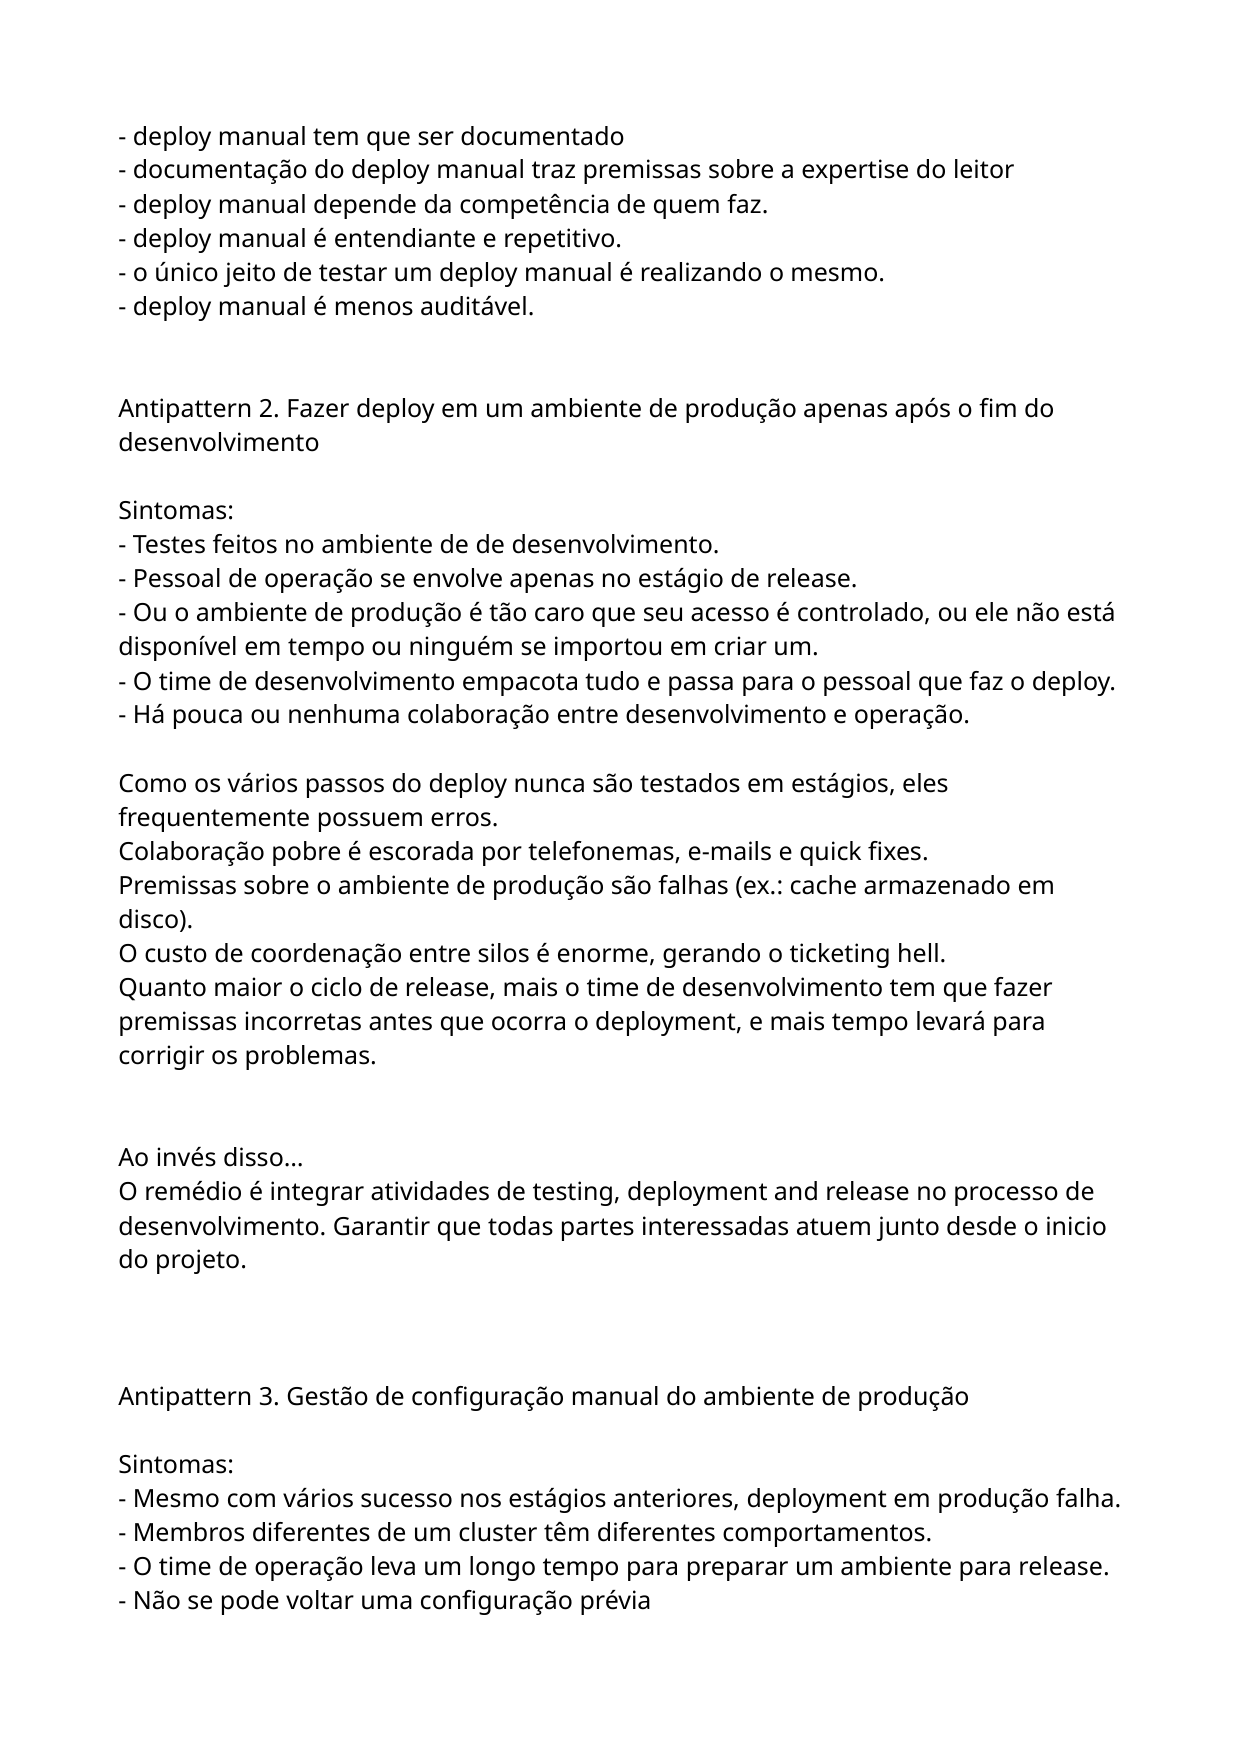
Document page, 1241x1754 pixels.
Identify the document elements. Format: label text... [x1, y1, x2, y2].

text - Membros diferentes de um cluster têm diferentes comportamentos. [118, 1515, 1122, 1549]
text - Não se pode voltar uma configuração prévia [118, 1583, 1122, 1617]
text Premissas sobre o ambiente de produção são falhas (ex.: cache armazenado em disco). [118, 867, 1122, 936]
text Sintomas: [118, 493, 1122, 527]
text - O time de operação leva um longo tempo para preparar um ambiente para release. [118, 1549, 1122, 1583]
text Colaboração pobre é escorada por telefonemas, e-mails e quick fixes. [118, 833, 1122, 867]
text Antipattern 2. Fazer deploy em um ambiente de produção apenas após o fim do desenvolvimento [118, 391, 1122, 459]
text Ao invés disso… [118, 1140, 1122, 1174]
text - Mesmo com vários sucesso nos estágios anteriores, deployment em produção falha. [118, 1481, 1122, 1515]
text - Há pouca ou nenhuma colaboração entre desenvolvimento e operação. [118, 697, 1122, 731]
text Sintomas: [118, 1447, 1122, 1481]
text Quanto maior o ciclo de release, mais o time de desenvolvimento tem que fazer premissas incorretas antes que ocorra o deployment, e mais tempo levará para corrigir os problemas. [118, 970, 1122, 1072]
text - deploy manual é menos auditável. [118, 288, 1122, 322]
text O remédio é integrar atividades de testing, deployment and release no processo de desenvolvimento. Garantir que todas partes interessadas atuem junto desde o inicio do projeto. [118, 1174, 1122, 1276]
text - deploy manual é entendiante e repetitivo. [118, 220, 1122, 254]
text - Ou o ambiente de produção é tão caro que seu acesso é controlado, ou ele não está disponível em tempo ou ninguém se importou em criar um. [118, 595, 1122, 663]
text - Pessoal de operação se envolve apenas no estágio de release. [118, 561, 1122, 595]
text - documentação do deploy manual traz premissas sobre a expertise do leitor [118, 152, 1122, 186]
text O custo de coordenação entre silos é enorme, gerando o ticketing hell. [118, 936, 1122, 970]
text Antipattern 3. Gestão de configuração manual do ambiente de produção [118, 1378, 1122, 1412]
text - o único jeito de testar um deploy manual é realizando o mesmo. [118, 254, 1122, 288]
text Como os vários passos do deploy nunca são testados em estágios, eles frequentemente possuem erros. [118, 765, 1122, 833]
text - Testes feitos no ambiente de de desenvolvimento. [118, 527, 1122, 561]
text - deploy manual tem que ser documentado [118, 118, 1122, 152]
text - deploy manual depende da competência de quem faz. [118, 186, 1122, 220]
text - O time de desenvolvimento empacota tudo e passa para o pessoal que faz o deploy. [118, 663, 1122, 697]
